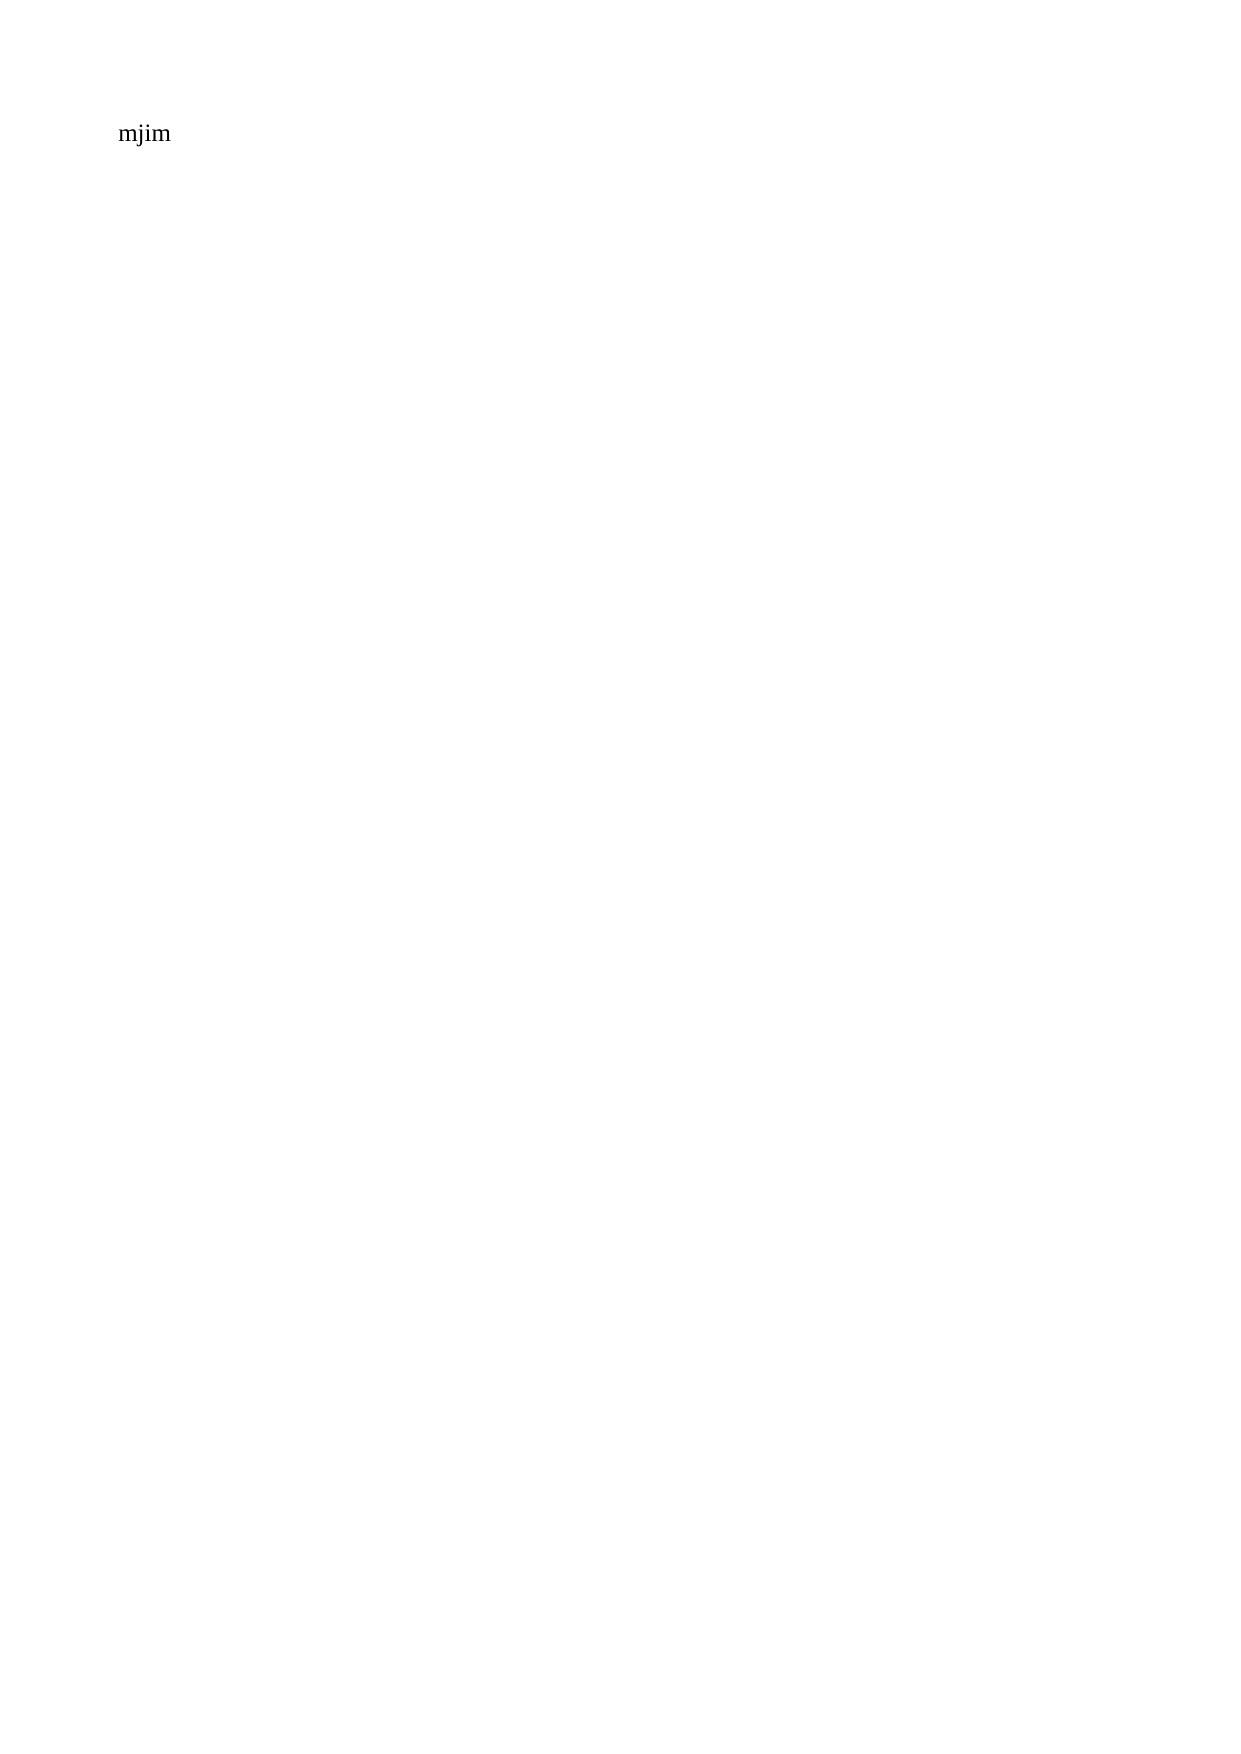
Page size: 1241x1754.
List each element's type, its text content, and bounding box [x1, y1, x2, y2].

text mjim [118, 118, 1122, 147]
